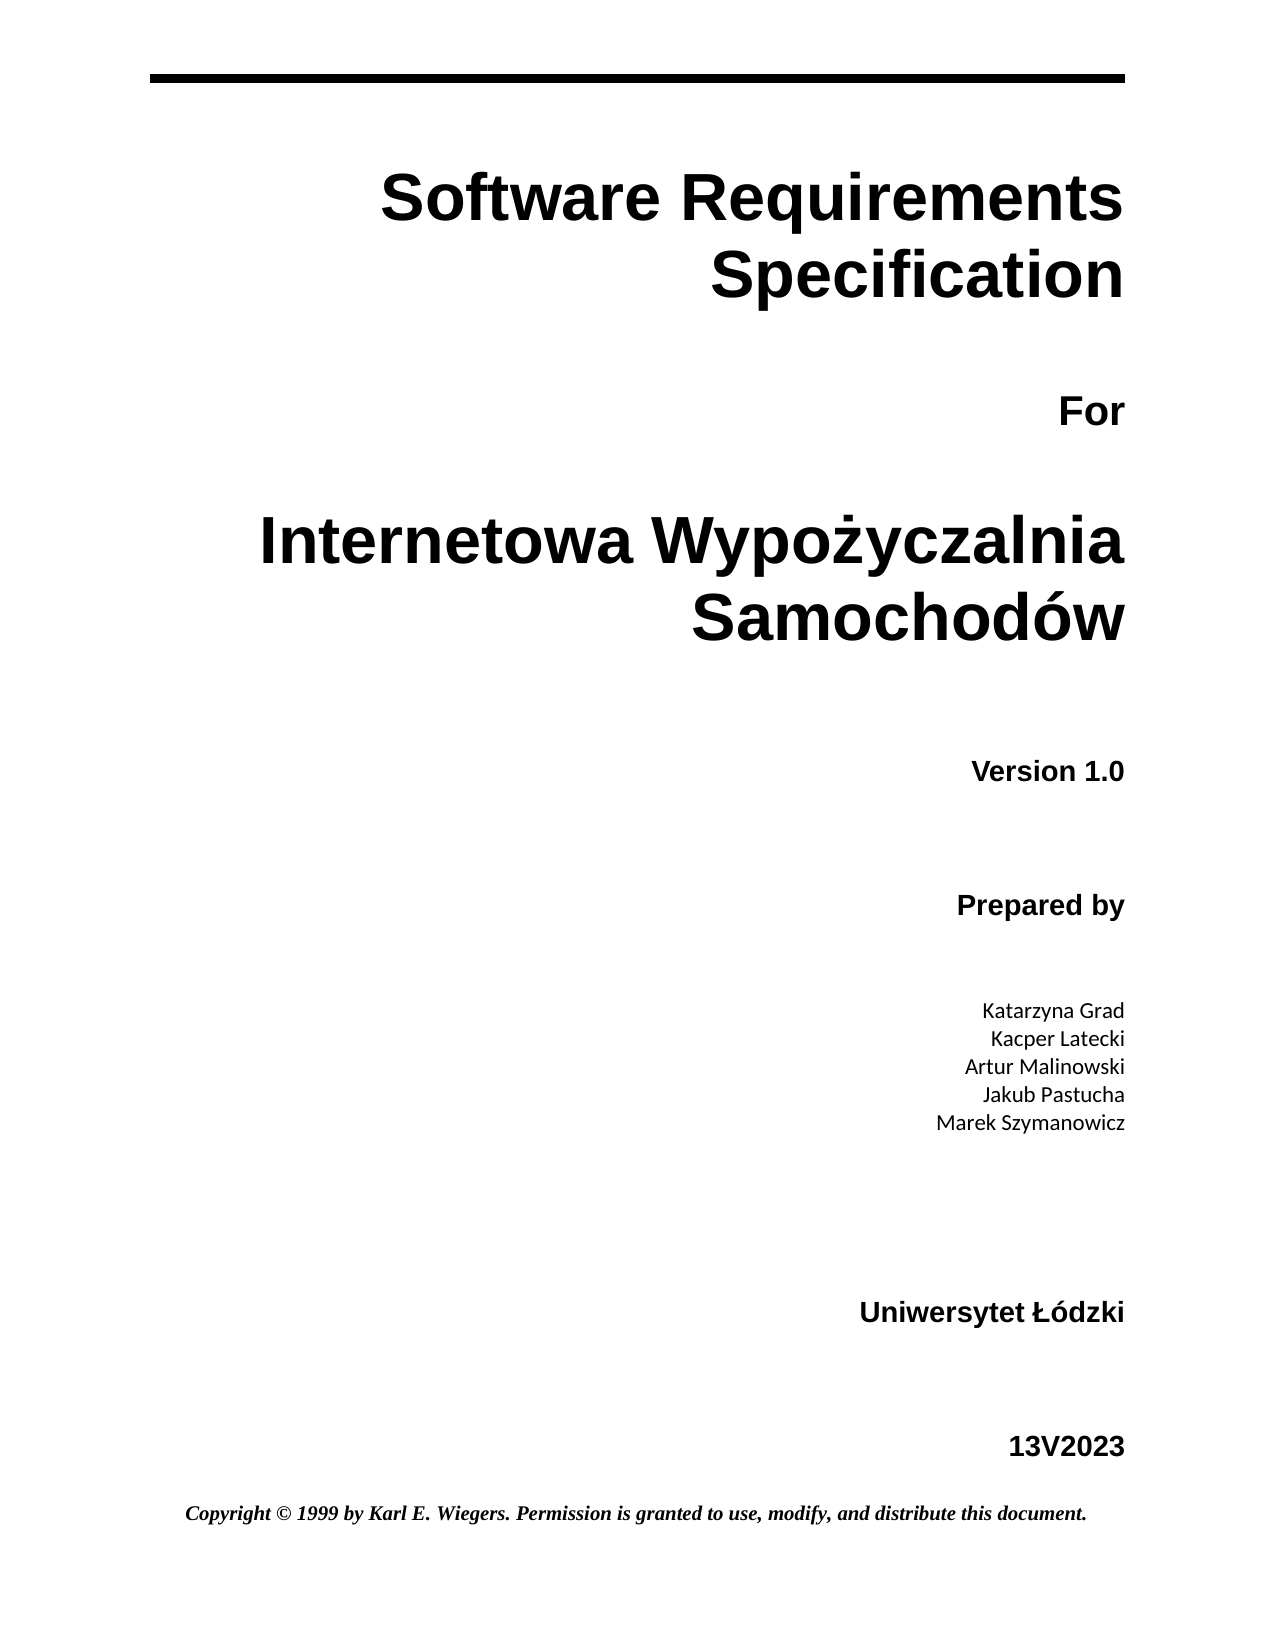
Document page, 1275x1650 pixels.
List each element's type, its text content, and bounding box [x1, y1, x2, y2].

text Uniwersytet Łódzki [150, 1295, 1125, 1329]
text Software Requirements Specification [150, 158, 1125, 311]
text For [150, 386, 1125, 434]
text Prepared by [150, 888, 1125, 921]
text Jakub Pastucha [150, 1081, 1125, 1108]
text Kacper Latecki [150, 1024, 1125, 1052]
text Internetowa Wypożyczalnia Samochodów [150, 501, 1125, 654]
text Marek Szymanowicz [150, 1108, 1125, 1137]
text 13V2023 [150, 1429, 1125, 1462]
text Version 1.0 [150, 754, 1125, 788]
text Katarzyna Grad [150, 996, 1125, 1024]
text Artur Malinowski [150, 1052, 1125, 1081]
